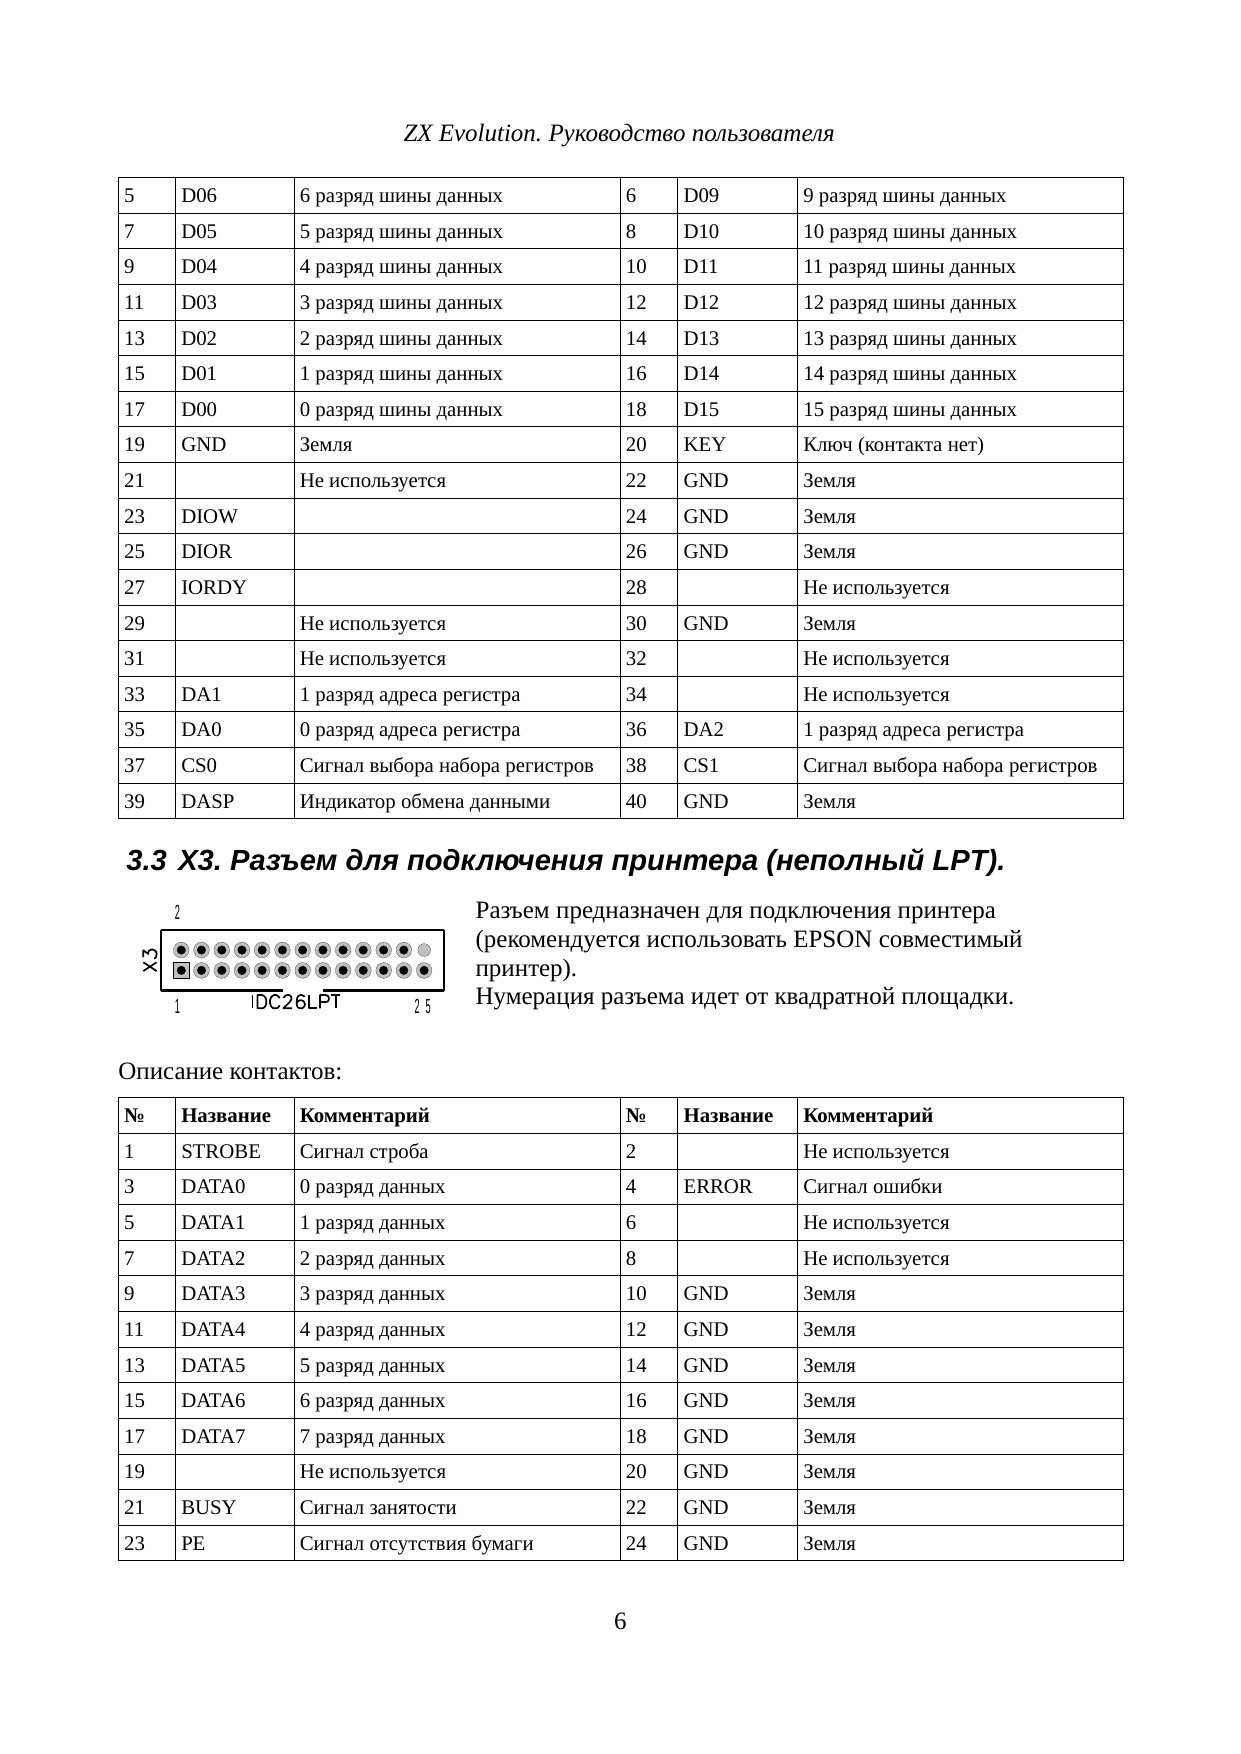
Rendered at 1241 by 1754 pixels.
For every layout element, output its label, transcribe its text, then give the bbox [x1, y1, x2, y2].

table_cell 40 [621, 784, 677, 818]
table_cell DA2 [678, 712, 797, 747]
table_cell 6 разряд шины данных [295, 178, 620, 213]
table_cell 4 разряд шины данных [295, 249, 620, 284]
table_header № [621, 1098, 677, 1133]
table_cell DATA7 [176, 1419, 294, 1453]
table_cell Сигнал выбора набора регистров [295, 748, 620, 783]
table_cell CS1 [678, 748, 797, 783]
table_cell Земля [798, 1312, 1123, 1347]
table_cell Земля [798, 499, 1123, 533]
table_cell 22 [621, 463, 677, 498]
table_header Комментарий [295, 1098, 620, 1133]
table_cell Индикатор обмена данными [295, 784, 620, 818]
table_cell DATA6 [176, 1383, 294, 1418]
table_cell 0 разряд адреса регистра [295, 712, 620, 747]
table_cell Земля [798, 1455, 1123, 1489]
table_cell 13 [119, 1348, 175, 1382]
table_cell Земля [798, 1490, 1123, 1525]
table_cell 1 разряд адреса регистра [798, 712, 1123, 747]
table_cell 9 разряд шины данных [798, 178, 1123, 213]
table_cell GND [176, 427, 294, 462]
table_cell DA0 [176, 712, 294, 747]
table_cell Сигнал ошибки [798, 1170, 1123, 1204]
table_cell Земля [798, 534, 1123, 569]
table_cell [176, 1455, 294, 1489]
table_cell 1 [119, 1134, 175, 1168]
table_cell DIOR [176, 534, 294, 569]
table_cell D15 [678, 392, 797, 426]
table_cell 12 [621, 1312, 677, 1347]
table_cell D03 [176, 285, 294, 319]
table_cell 2 разряд шины данных [295, 321, 620, 355]
table_cell IORDY [176, 570, 294, 604]
table_cell 5 [119, 1205, 175, 1240]
table_cell 11 разряд шины данных [798, 249, 1123, 284]
table_cell D00 [176, 392, 294, 426]
table_cell 5 разряд данных [295, 1348, 620, 1382]
table_header [118, 890, 469, 1056]
table_cell 27 [119, 570, 175, 604]
table_cell 1 разряд шины данных [295, 356, 620, 391]
table_cell GND [678, 606, 797, 640]
table_cell Не используется [798, 677, 1123, 711]
table_cell DIOW [176, 499, 294, 533]
table_cell 17 [119, 392, 175, 426]
table_cell 18 [621, 392, 677, 426]
table_cell 0 разряд шины данных [295, 392, 620, 426]
table_cell Сигнал отсутствия бумаги [295, 1526, 620, 1560]
table_cell 23 [119, 499, 175, 533]
table_cell 26 [621, 534, 677, 569]
table_cell D05 [176, 214, 294, 248]
table_cell D12 [678, 285, 797, 319]
table_cell [678, 570, 797, 604]
table_cell GND [678, 463, 797, 498]
table_header Разъем предназначен для подключения принтера (рекомендуется использовать EPSON совместимый принтер). Нумерация разъема идет от квадратной площадки. [470, 890, 1123, 1056]
table_cell 12 [621, 285, 677, 319]
table_cell 17 [119, 1419, 175, 1453]
table_cell 14 разряд шины данных [798, 356, 1123, 391]
table_cell 6 [621, 1205, 677, 1240]
table_cell 22 [621, 1490, 677, 1525]
table_cell Земля [798, 1419, 1123, 1453]
table_cell GND [678, 1526, 797, 1560]
table_cell 24 [621, 499, 677, 533]
table_cell 29 [119, 606, 175, 640]
table_cell Не используется [295, 606, 620, 640]
table_cell GND [678, 1419, 797, 1453]
table_cell 20 [621, 427, 677, 462]
table_cell PE [176, 1526, 294, 1560]
table_cell Не используется [295, 641, 620, 676]
table_cell 11 [119, 285, 175, 319]
table_cell Не используется [798, 1205, 1123, 1240]
table_cell 4 [621, 1170, 677, 1204]
table_cell 14 [621, 321, 677, 355]
table_cell BUSY [176, 1490, 294, 1525]
table_cell 10 [621, 249, 677, 284]
table_cell 2 [621, 1134, 677, 1168]
table_cell 8 [621, 1241, 677, 1275]
table_cell 19 [119, 1455, 175, 1489]
table_cell Не используется [295, 1455, 620, 1489]
table_cell 20 [621, 1455, 677, 1489]
table_cell Земля [798, 1348, 1123, 1382]
table_cell 24 [621, 1526, 677, 1560]
table_cell Земля [798, 1383, 1123, 1418]
table_cell 23 [119, 1526, 175, 1560]
table_cell [295, 570, 620, 604]
table_cell DATA4 [176, 1312, 294, 1347]
table_cell 8 [621, 214, 677, 248]
table_cell 36 [621, 712, 677, 747]
table_cell 11 [119, 1312, 175, 1347]
table_cell 31 [119, 641, 175, 676]
table_cell D02 [176, 321, 294, 355]
table_cell Не используется [295, 463, 620, 498]
table_cell 15 [119, 356, 175, 391]
table_cell 9 [119, 249, 175, 284]
table_cell 34 [621, 677, 677, 711]
table_cell 6 разряд данных [295, 1383, 620, 1418]
table_cell 13 разряд шины данных [798, 321, 1123, 355]
table_cell GND [678, 1276, 797, 1311]
table_cell Земля [798, 463, 1123, 498]
table_cell D11 [678, 249, 797, 284]
table_cell 9 [119, 1276, 175, 1311]
table_cell 1 разряд адреса регистра [295, 677, 620, 711]
table_cell DASP [176, 784, 294, 818]
table_cell [295, 499, 620, 533]
table_cell Не используется [798, 1241, 1123, 1275]
table_cell 13 [119, 321, 175, 355]
table_cell D09 [678, 178, 797, 213]
table_cell D04 [176, 249, 294, 284]
table_cell 25 [119, 534, 175, 569]
table_cell [678, 1134, 797, 1168]
table_header № [119, 1098, 175, 1133]
table_cell 18 [621, 1419, 677, 1453]
table_header Название [678, 1098, 797, 1133]
table_cell GND [678, 534, 797, 569]
table_cell Ключ (контакта нет) [798, 427, 1123, 462]
table_cell [678, 1205, 797, 1240]
table_cell 3 разряд данных [295, 1276, 620, 1311]
table_header Название [176, 1098, 294, 1133]
table_cell 37 [119, 748, 175, 783]
table_cell Не используется [798, 570, 1123, 604]
table_cell ERROR [678, 1170, 797, 1204]
table_cell [176, 463, 294, 498]
table_cell GND [678, 1490, 797, 1525]
table_cell DATA1 [176, 1205, 294, 1240]
table_cell Сигнал строба [295, 1134, 620, 1168]
table_cell 10 разряд шины данных [798, 214, 1123, 248]
table_cell 7 [119, 214, 175, 248]
table_cell KEY [678, 427, 797, 462]
table_cell 3 [119, 1170, 175, 1204]
table_cell D06 [176, 178, 294, 213]
table_cell Сигнал выбора набора регистров [798, 748, 1123, 783]
table_cell 21 [119, 463, 175, 498]
table_cell [678, 1241, 797, 1275]
table_cell 7 [119, 1241, 175, 1275]
table_cell 3 разряд шины данных [295, 285, 620, 319]
table_cell 5 [119, 178, 175, 213]
table_cell 2 разряд данных [295, 1241, 620, 1275]
table_header Комментарий [798, 1098, 1123, 1133]
table_cell GND [678, 1348, 797, 1382]
table_cell 7 разряд данных [295, 1419, 620, 1453]
table_cell 32 [621, 641, 677, 676]
table_cell 15 разряд шины данных [798, 392, 1123, 426]
table_cell 19 [119, 427, 175, 462]
table_cell GND [678, 1312, 797, 1347]
table_cell DATA5 [176, 1348, 294, 1382]
table_cell GND [678, 1383, 797, 1418]
table_cell 35 [119, 712, 175, 747]
table_cell D13 [678, 321, 797, 355]
table_cell [176, 606, 294, 640]
table_cell DATA3 [176, 1276, 294, 1311]
table_cell D10 [678, 214, 797, 248]
table_cell 1 разряд данных [295, 1205, 620, 1240]
table_cell Не используется [798, 641, 1123, 676]
table_cell STROBE [176, 1134, 294, 1168]
table_cell DATA2 [176, 1241, 294, 1275]
table_cell 33 [119, 677, 175, 711]
table_cell CS0 [176, 748, 294, 783]
table_cell Земля [798, 1276, 1123, 1311]
table_cell 14 [621, 1348, 677, 1382]
table_cell Земля [798, 1526, 1123, 1560]
table_cell 21 [119, 1490, 175, 1525]
text Описание контактов: [118, 1056, 1122, 1085]
table_cell D01 [176, 356, 294, 391]
table_cell Не используется [798, 1134, 1123, 1168]
subtitle X3. Разъем для подключения принтера (неполный LPT). [118, 843, 1122, 877]
table_cell 16 [621, 356, 677, 391]
table_cell 39 [119, 784, 175, 818]
table_cell Сигнал занятости [295, 1490, 620, 1525]
table_cell 10 [621, 1276, 677, 1311]
table_cell GND [678, 784, 797, 818]
table_cell 0 разряд данных [295, 1170, 620, 1204]
table_cell [176, 641, 294, 676]
table_cell 4 разряд данных [295, 1312, 620, 1347]
table_cell DATA0 [176, 1170, 294, 1204]
table_cell 12 разряд шины данных [798, 285, 1123, 319]
table_cell Земля [798, 606, 1123, 640]
table_cell DA1 [176, 677, 294, 711]
table_cell 38 [621, 748, 677, 783]
table_cell GND [678, 499, 797, 533]
table_cell 5 разряд шины данных [295, 214, 620, 248]
table_cell Земля [798, 784, 1123, 818]
table_cell D14 [678, 356, 797, 391]
table_cell Земля [295, 427, 620, 462]
table_cell 15 [119, 1383, 175, 1418]
table_cell 6 [621, 178, 677, 213]
table_cell 16 [621, 1383, 677, 1418]
table_cell 30 [621, 606, 677, 640]
table_cell GND [678, 1455, 797, 1489]
table_cell [295, 534, 620, 569]
table_cell 28 [621, 570, 677, 604]
table_cell [678, 677, 797, 711]
table_cell [678, 641, 797, 676]
